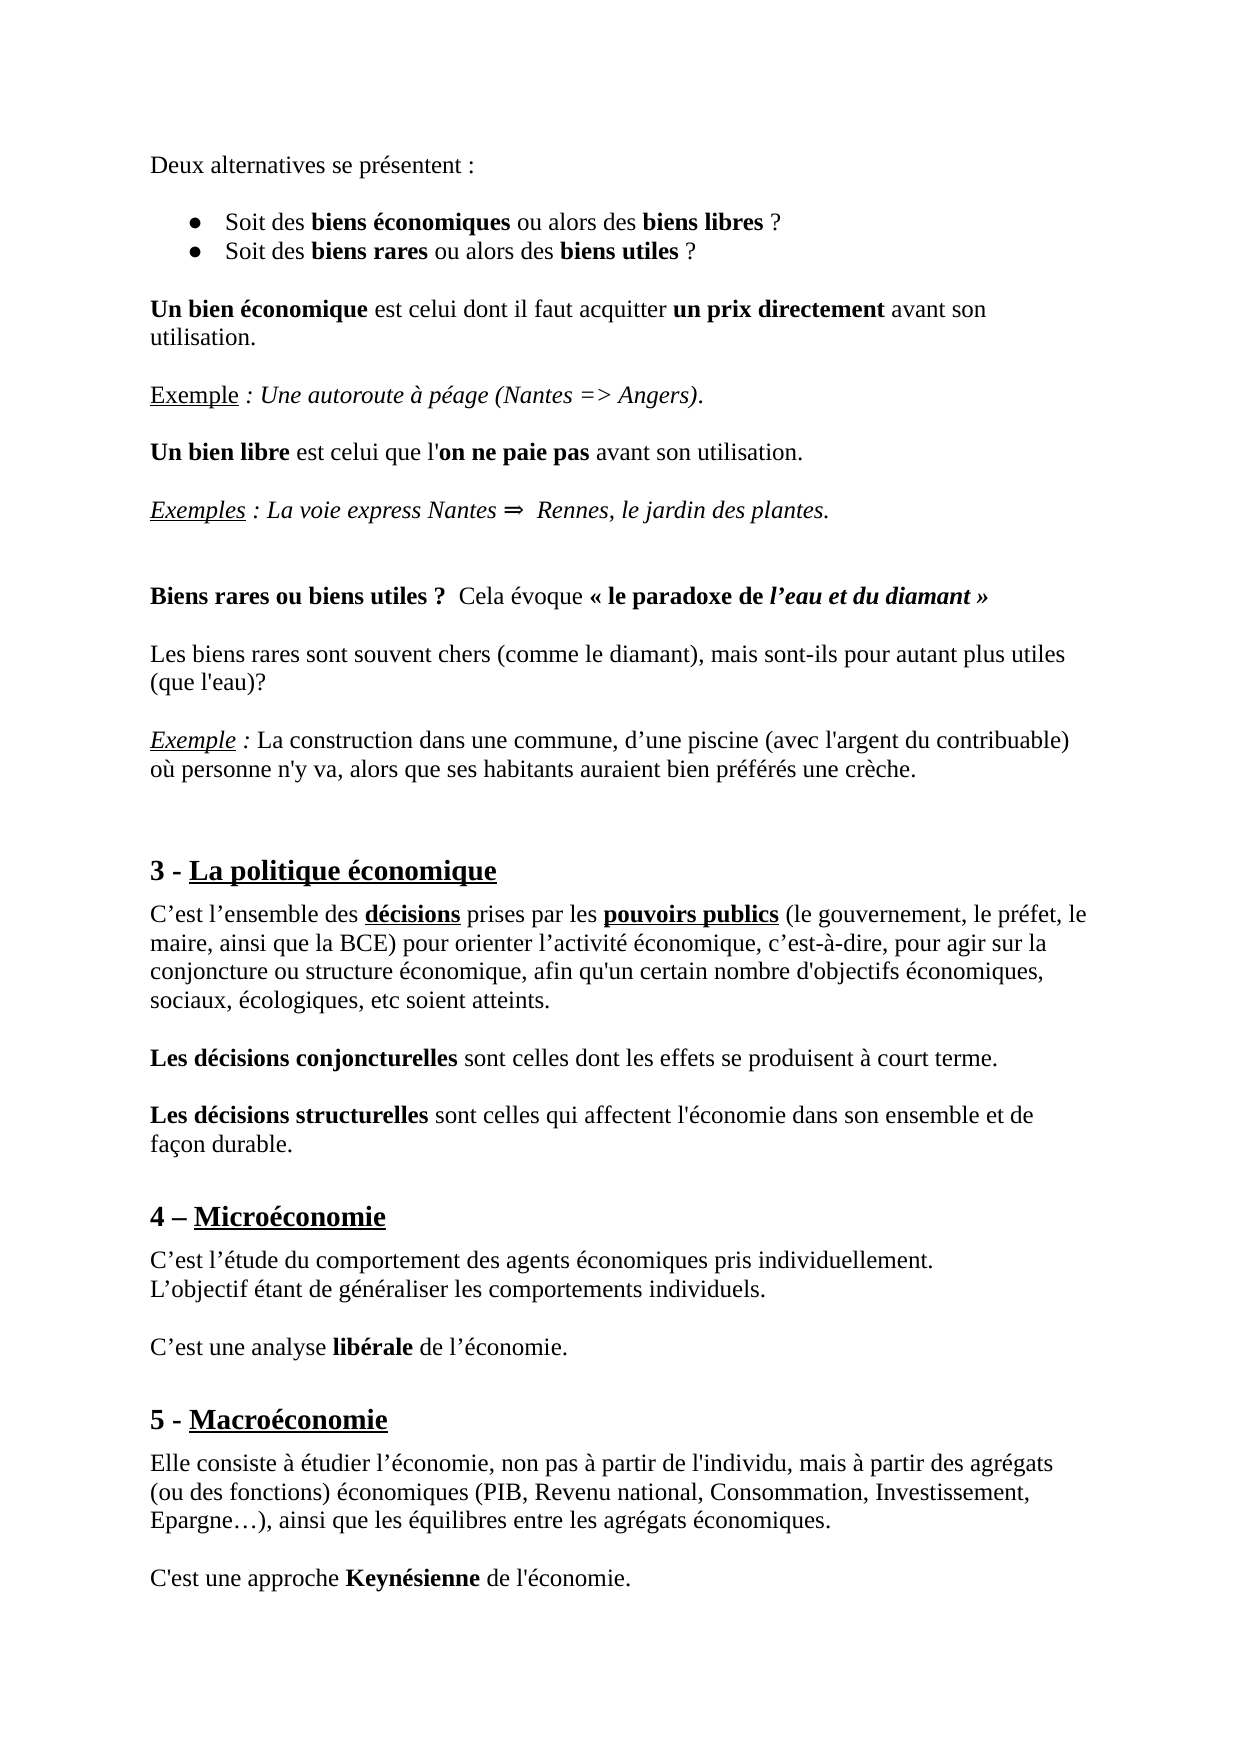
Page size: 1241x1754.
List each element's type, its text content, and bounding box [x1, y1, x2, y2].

list Soit des biens rares ou alors des biens utiles ? [187, 236, 1090, 265]
text Biens rares ou biens utiles ? Cela évoque « le paradoxe de l’eau et du diamant » [150, 581, 1090, 610]
text Les décisions conjoncturelles sont celles dont les effets se produisent à court terme. [150, 1043, 1090, 1071]
subtitle 4 – Microéconomie [150, 1199, 1090, 1233]
subtitle 3 - La politique économique [150, 853, 1090, 886]
subtitle 5 - Macroéconomie [150, 1402, 1090, 1436]
text Les biens rares sont souvent chers (comme le diamant), mais sont-ils pour autant plus utiles (que l'eau)? [150, 639, 1090, 696]
text Elle consiste à étudier l’économie, non pas à partir de l'individu, mais à partir des agrégats (ou des fonctions) économiques (PIB, Revenu national, Consommation, Investissement, Epargne…), ainsi que les équilibres entre les agrégats économiques. [150, 1448, 1090, 1534]
text Exemple : Une autoroute à péage (Nantes => Angers). [150, 380, 1090, 409]
text L’objectif étant de généraliser les comportements individuels. [150, 1274, 1090, 1303]
text Un bien libre est celui que l'on ne paie pas avant son utilisation. [150, 437, 1090, 466]
list Soit des biens économiques ou alors des biens libres ? [187, 207, 1090, 236]
text Exemples : La voie express Nantes ⇒ Rennes, le jardin des plantes. [150, 495, 1090, 524]
text Deux alternatives se présentent : [150, 150, 1090, 179]
text Exemple : La construction dans une commune, d’une piscine (avec l'argent du contribuable) où personne n'y va, alors que ses habitants auraient bien préférés une crèche. [150, 725, 1090, 782]
text Les décisions structurelles sont celles qui affectent l'économie dans son ensemble et de façon durable. [150, 1100, 1090, 1158]
text C'est une approche Keynésienne de l'économie. [150, 1563, 1090, 1592]
text Un bien économique est celui dont il faut acquitter un prix directement avant son utilisation. [150, 294, 1090, 351]
text C’est l’étude du comportement des agents économiques pris individuellement. [150, 1245, 1090, 1274]
text C’est l’ensemble des décisions prises par les pouvoirs publics (le gouvernement, le préfet, le maire, ainsi que la BCE) pour orienter l’activité économique, c’est-à-dire, pour agir sur la conjoncture ou structure économique, afin qu'un certain nombre d'objectifs économiques, sociaux, écologiques, etc soient atteints. [150, 899, 1090, 1014]
text C’est une analyse libérale de l’économie. [150, 1332, 1090, 1360]
